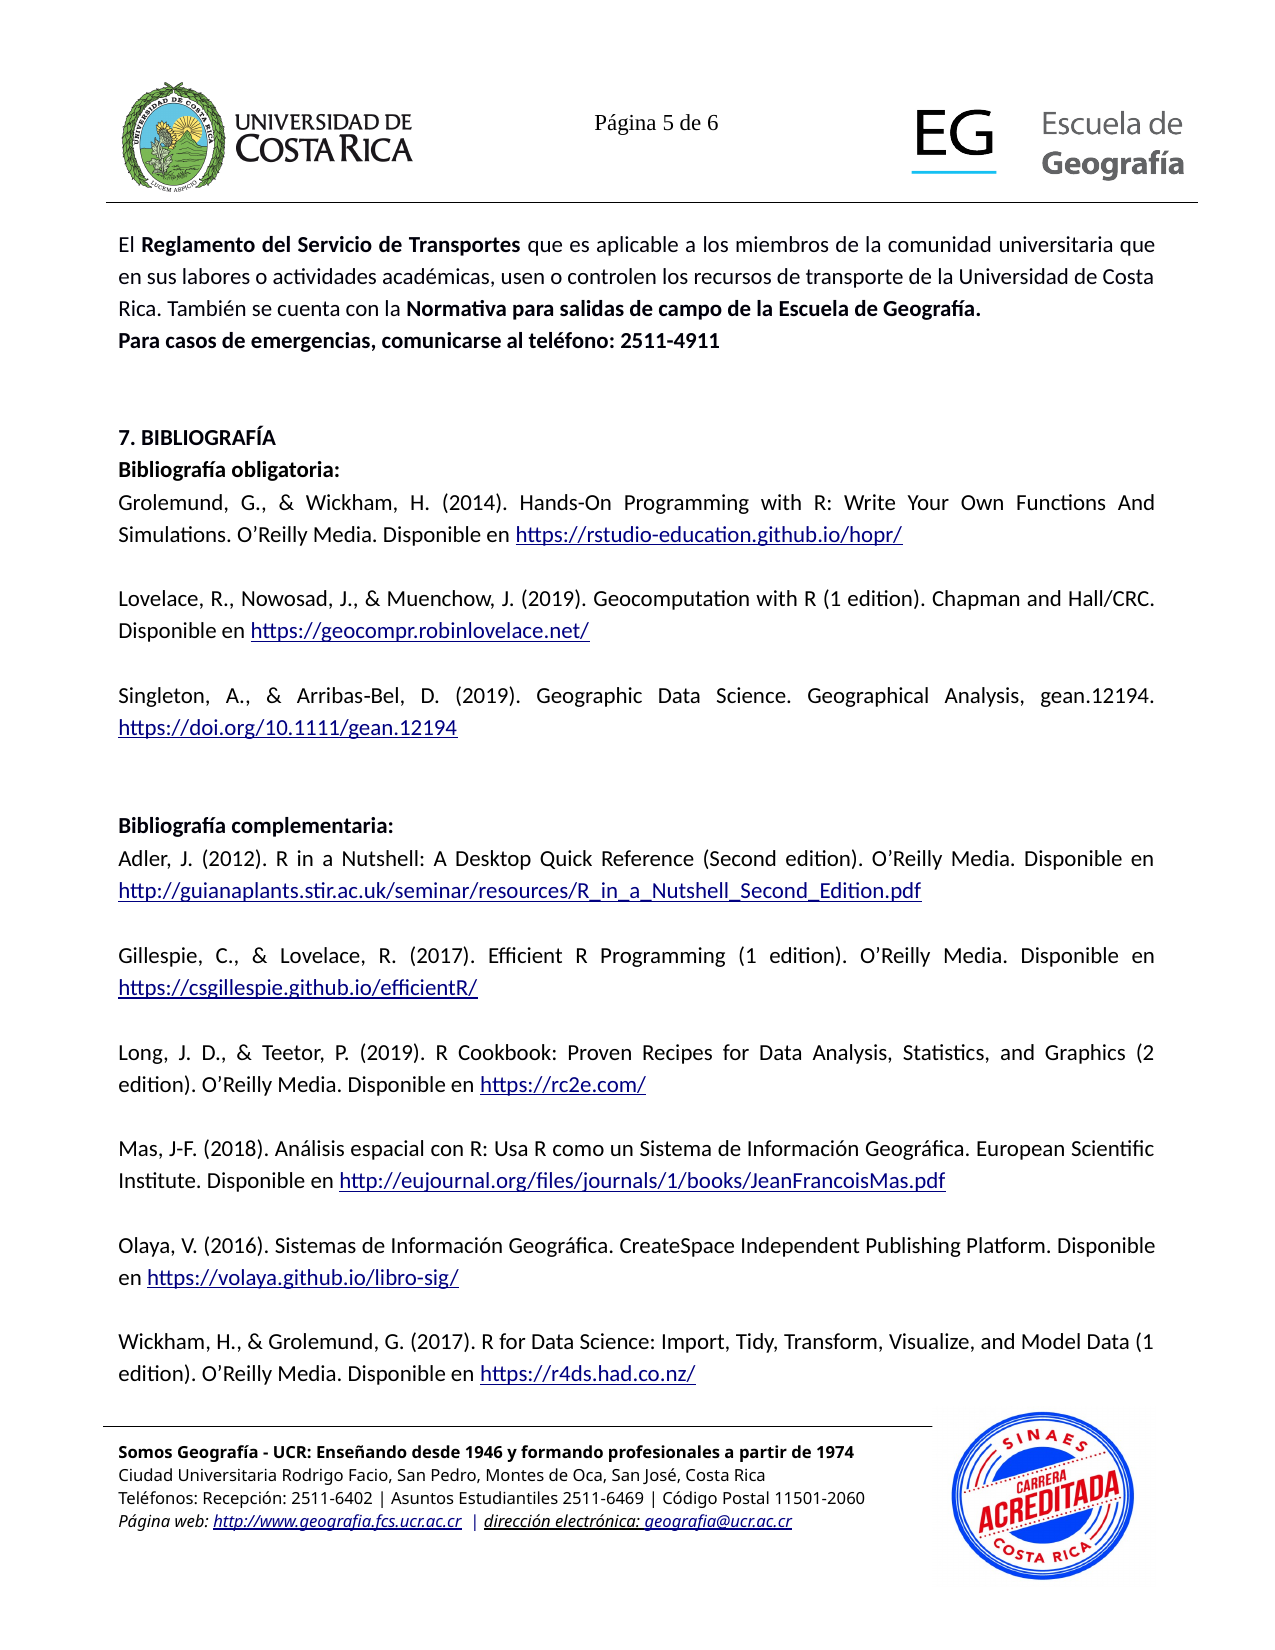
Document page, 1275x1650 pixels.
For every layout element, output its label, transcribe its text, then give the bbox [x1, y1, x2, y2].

text Para casos de emergencias, comunicarse al teléfono: 2511-4911 [118, 327, 1157, 355]
text Wickham, H., & Grolemund, G. (2017). R for Data Science: Import, Tidy, Transform, Visualize, and Model Data (1 edition). O’Reilly Media. Disponible en https://r4ds.had.co.nz/ [118, 1327, 1157, 1387]
text Gillespie, C., & Lovelace, R. (2017). Efficient R Programming (1 edition). O’Reilly Media. Disponible en https://csgillespie.github.io/efficientR/ [118, 941, 1157, 1001]
text Long, J. D., & Teetor, P. (2019). R Cookbook: Proven Recipes for Data Analysis, Statistics, and Graphics (2 edition). O’Reilly Media. Disponible en https://rc2e.com/ [118, 1038, 1157, 1098]
text Olaya, V. (2016). Sistemas de Información Geográfica. CreateSpace Independent Publishing Platform. Disponible en https://volaya.github.io/libro-sig/ [118, 1231, 1157, 1291]
text Grolemund, G., & Wickham, H. (2014). Hands-On Programming with R: Write Your Own Functions And Simulations. O’Reilly Media. Disponible en https://rstudio-education.github.io/hopr/ [118, 488, 1157, 548]
text Bibliografía obligatoria: [118, 455, 1157, 483]
text Singleton, A., & Arribas‐Bel, D. (2019). Geographic Data Science. Geographical Analysis, gean.12194. https://doi.org/10.1111/gean.12194 [118, 681, 1157, 741]
text Bibliografía complementaria: [118, 809, 1157, 840]
text 7. BIBLIOGRAFÍA [118, 423, 1157, 451]
picture [887, 66, 1208, 216]
picture [118, 76, 417, 197]
text Adler, J. (2012). R in a Nutshell: A Desktop Quick Reference (Second edition). O’Reilly Media. Disponible en http://guianaplants.stir.ac.uk/seminar/resources/R_in_a_Nutshell_Second_Edition.pdf [118, 844, 1157, 905]
text Mas, J-F. (2018). Análisis espacial con R: Usa R como un Sistema de Información Geográfica. European Scientific Institute. Disponible en http://eujournal.org/files/journals/1/books/JeanFrancoisMas.pdf [118, 1134, 1157, 1194]
text El Reglamento del Servicio de Transportes que es aplicable a los miembros de la comunidad universitaria que en sus labores o actividades académicas, usen o controlen los recursos de transporte de la Universidad de Costa Rica. También se cuenta con la Normativa para salidas de campo de la Escuela de Geografía. [118, 230, 1157, 322]
picture [932, 1406, 1156, 1587]
text Lovelace, R., Nowosad, J., & Muenchow, J. (2019). Geocomputation with R (1 edition). Chapman and Hall/CRC. Disponible en https://geocompr.robinlovelace.net/ [118, 584, 1157, 644]
